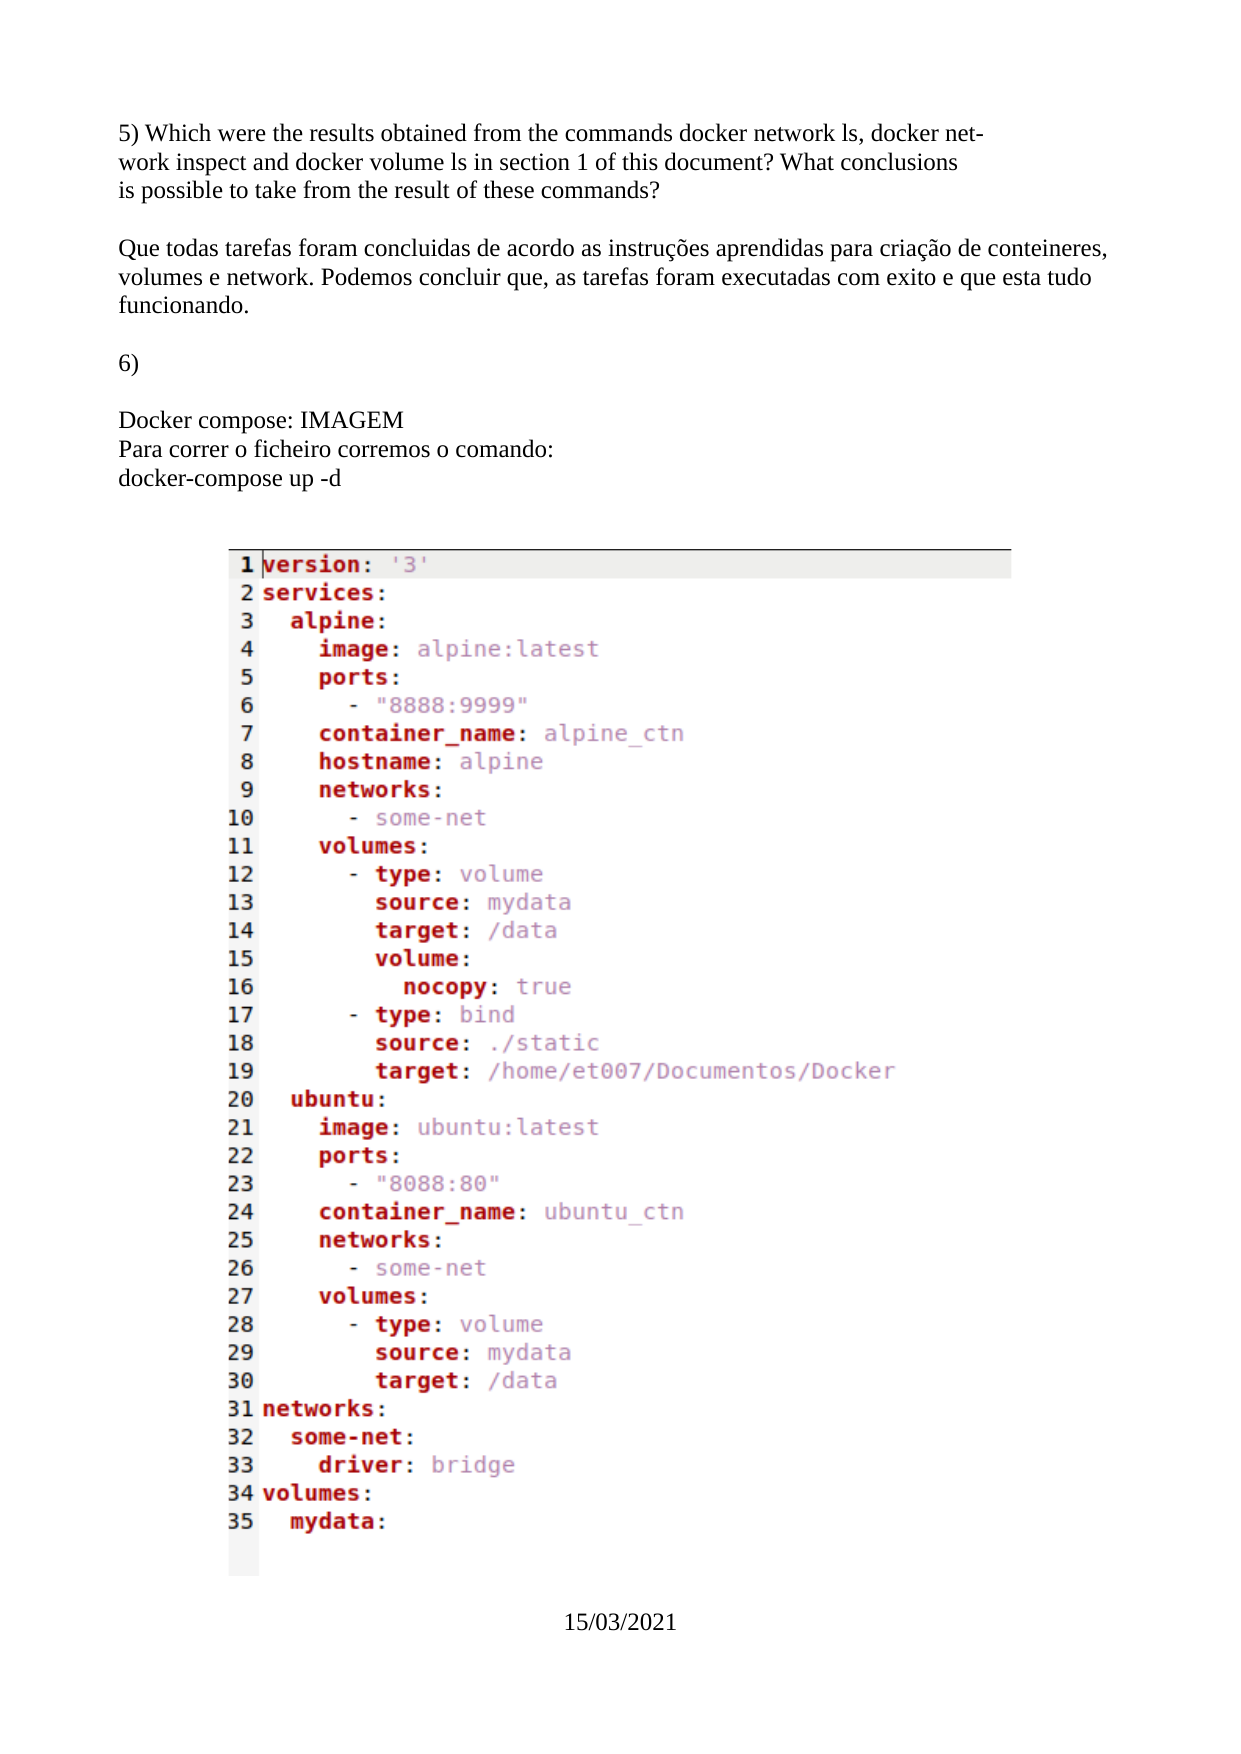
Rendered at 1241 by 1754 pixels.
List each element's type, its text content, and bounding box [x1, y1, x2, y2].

text Para correr o ficheiro corremos o comando: [118, 434, 1122, 463]
text 5) Which were the results obtained from the commands docker network ls, docker net- [118, 118, 1122, 147]
text Docker compose: IMAGEM [118, 406, 1122, 434]
text Que todas tarefas foram concluidas de acordo as instruções aprendidas para criação de conteineres, volumes e network. Podemos concluir que, as tarefas foram executadas com exito e que esta tudo funcionando. [118, 233, 1122, 319]
text work inspect and docker volume ls in section 1 of this document? What conclusions [118, 147, 1122, 176]
picture [228, 549, 1012, 1576]
text is possible to take from the result of these commands? [118, 176, 1122, 204]
text 6) [118, 348, 1122, 377]
text docker-compose up -d [118, 463, 1122, 492]
